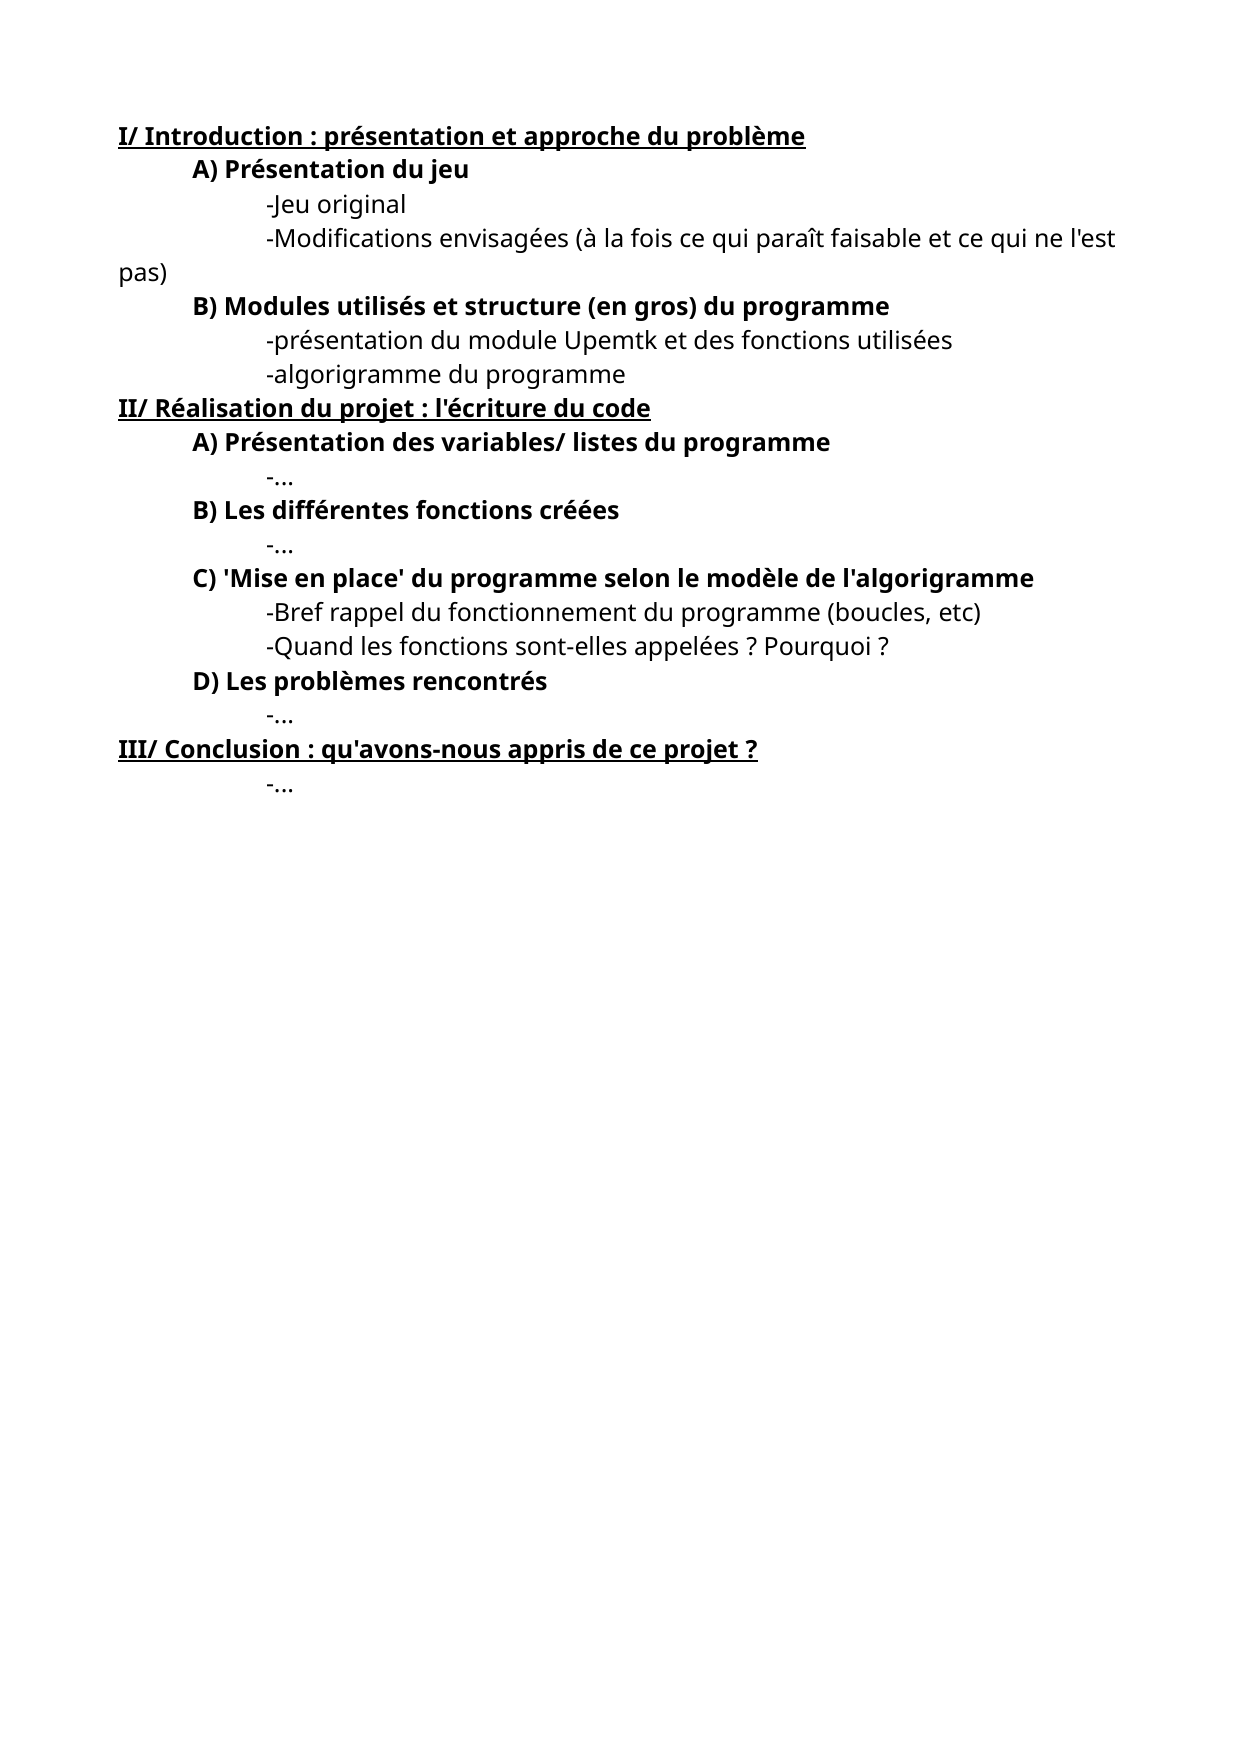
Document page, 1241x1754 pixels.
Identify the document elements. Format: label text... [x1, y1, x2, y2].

text -... [118, 527, 1122, 561]
text A) Présentation des variables/ listes du programme [118, 425, 1122, 459]
text -présentation du module Upemtk et des fonctions utilisées [118, 322, 1122, 357]
text -Quand les fonctions sont-elles appelées ? Pourquoi ? [118, 629, 1122, 663]
text -Bref rappel du fonctionnement du programme (boucles, etc) [118, 595, 1122, 629]
text A) Présentation du jeu [118, 152, 1122, 186]
text -Jeu original [118, 186, 1122, 220]
text II/ Réalisation du projet : l'écriture du code [118, 391, 1122, 425]
text C) 'Mise en place' du programme selon le modèle de l'algorigramme [118, 561, 1122, 595]
text III/ Conclusion : qu'avons-nous appris de ce projet ? [118, 731, 1122, 765]
text -Modifications envisagées (à la fois ce qui paraît faisable et ce qui ne l'est pas) [118, 220, 1122, 288]
text -... [118, 697, 1122, 731]
text -algorigramme du programme [118, 357, 1122, 391]
text -... [118, 765, 1122, 799]
text D) Les problèmes rencontrés [118, 663, 1122, 697]
text B) Les différentes fonctions créées [118, 493, 1122, 527]
text I/ Introduction : présentation et approche du problème [118, 118, 1122, 152]
text B) Modules utilisés et structure (en gros) du programme [118, 288, 1122, 322]
text -... [118, 459, 1122, 493]
